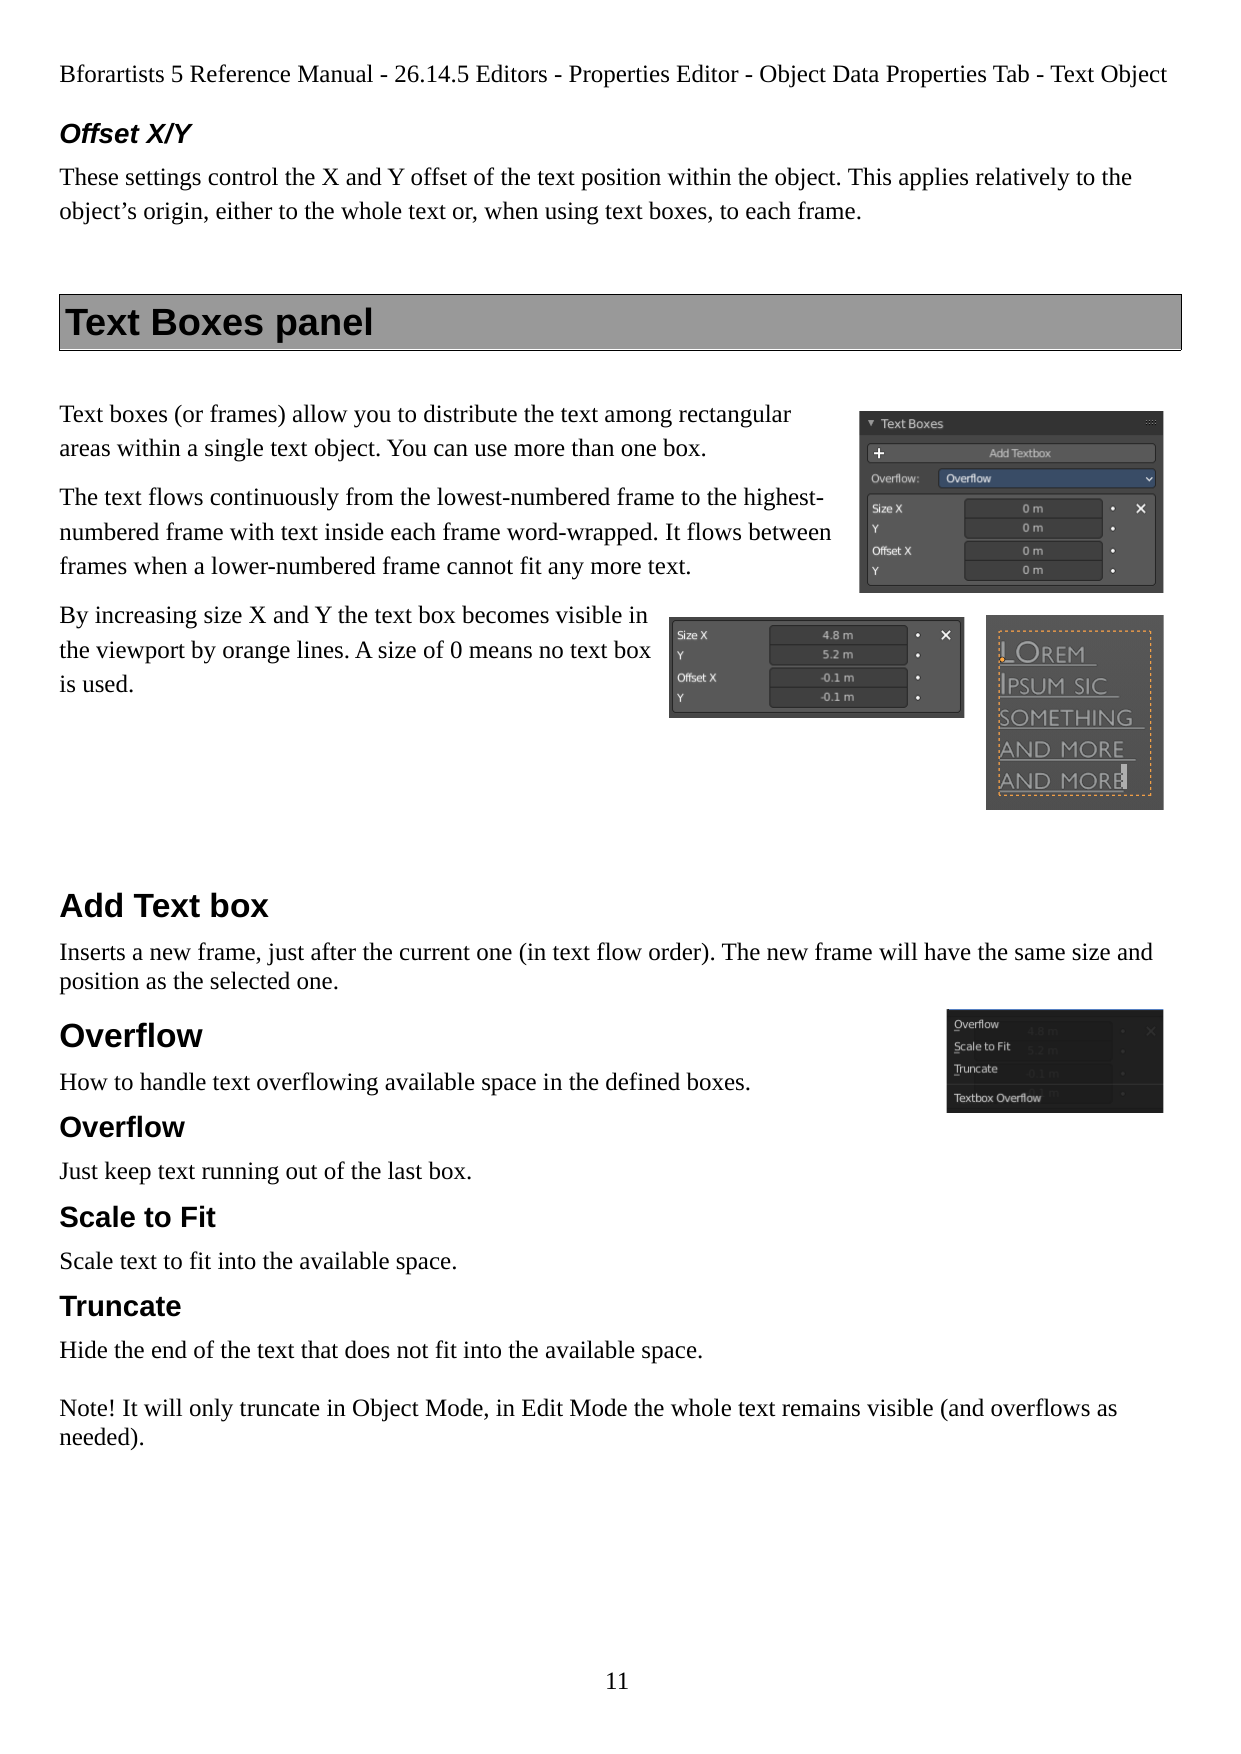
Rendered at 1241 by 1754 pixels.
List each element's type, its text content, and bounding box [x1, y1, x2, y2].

text Just keep text running out of the last box. [59, 1156, 1181, 1185]
text The text flows continuously from the lowest-numbered frame to the highest-numbered frame with text inside each frame word-wrapped. It flows between frames when a lower-numbered frame cannot fit any more text. [59, 482, 859, 580]
subtitle [1164, 1016, 1181, 1054]
text Hide the end of the text that does not fit into the available space. [59, 1336, 1181, 1364]
picture [859, 411, 1164, 593]
subtitle Truncate [59, 1289, 1181, 1323]
subtitle Overflow [59, 1110, 1181, 1144]
text Scale text to fit into the available space. [59, 1246, 1181, 1275]
subtitle Offset X/Y [59, 117, 1181, 149]
text These settings control the X and Y offset of the text position within the object. This applies relatively to the object’s origin, either to the whole text or, when using text boxes, to each frame. [59, 162, 1181, 225]
subtitle Add Text box [59, 886, 1181, 925]
table_header Text Boxes panel [60, 295, 1181, 349]
subtitle Scale to Fit [59, 1200, 1181, 1233]
text By increasing size X and Y the text box becomes visible in the viewport by orange lines. A size of 0 means no text box is used. [59, 600, 1181, 698]
picture [946, 1009, 1164, 1113]
text Text boxes (or frames) allow you to distribute the text among rectangular areas within a single text object. You can use more than one box. [59, 399, 1181, 462]
text How to handle text overflowing available space in the defined boxes. [59, 1067, 946, 1096]
text Inserts a new frame, just after the current one (in text flow order). The new frame will have the same size and position as the selected one. [59, 937, 1181, 995]
picture [669, 617, 965, 718]
text Note! It will only truncate in Object Mode, in Edit Mode the whole text remains visible (and overflows as needed). [59, 1393, 1181, 1451]
subtitle Overflow [59, 1016, 946, 1054]
picture [986, 615, 1164, 810]
